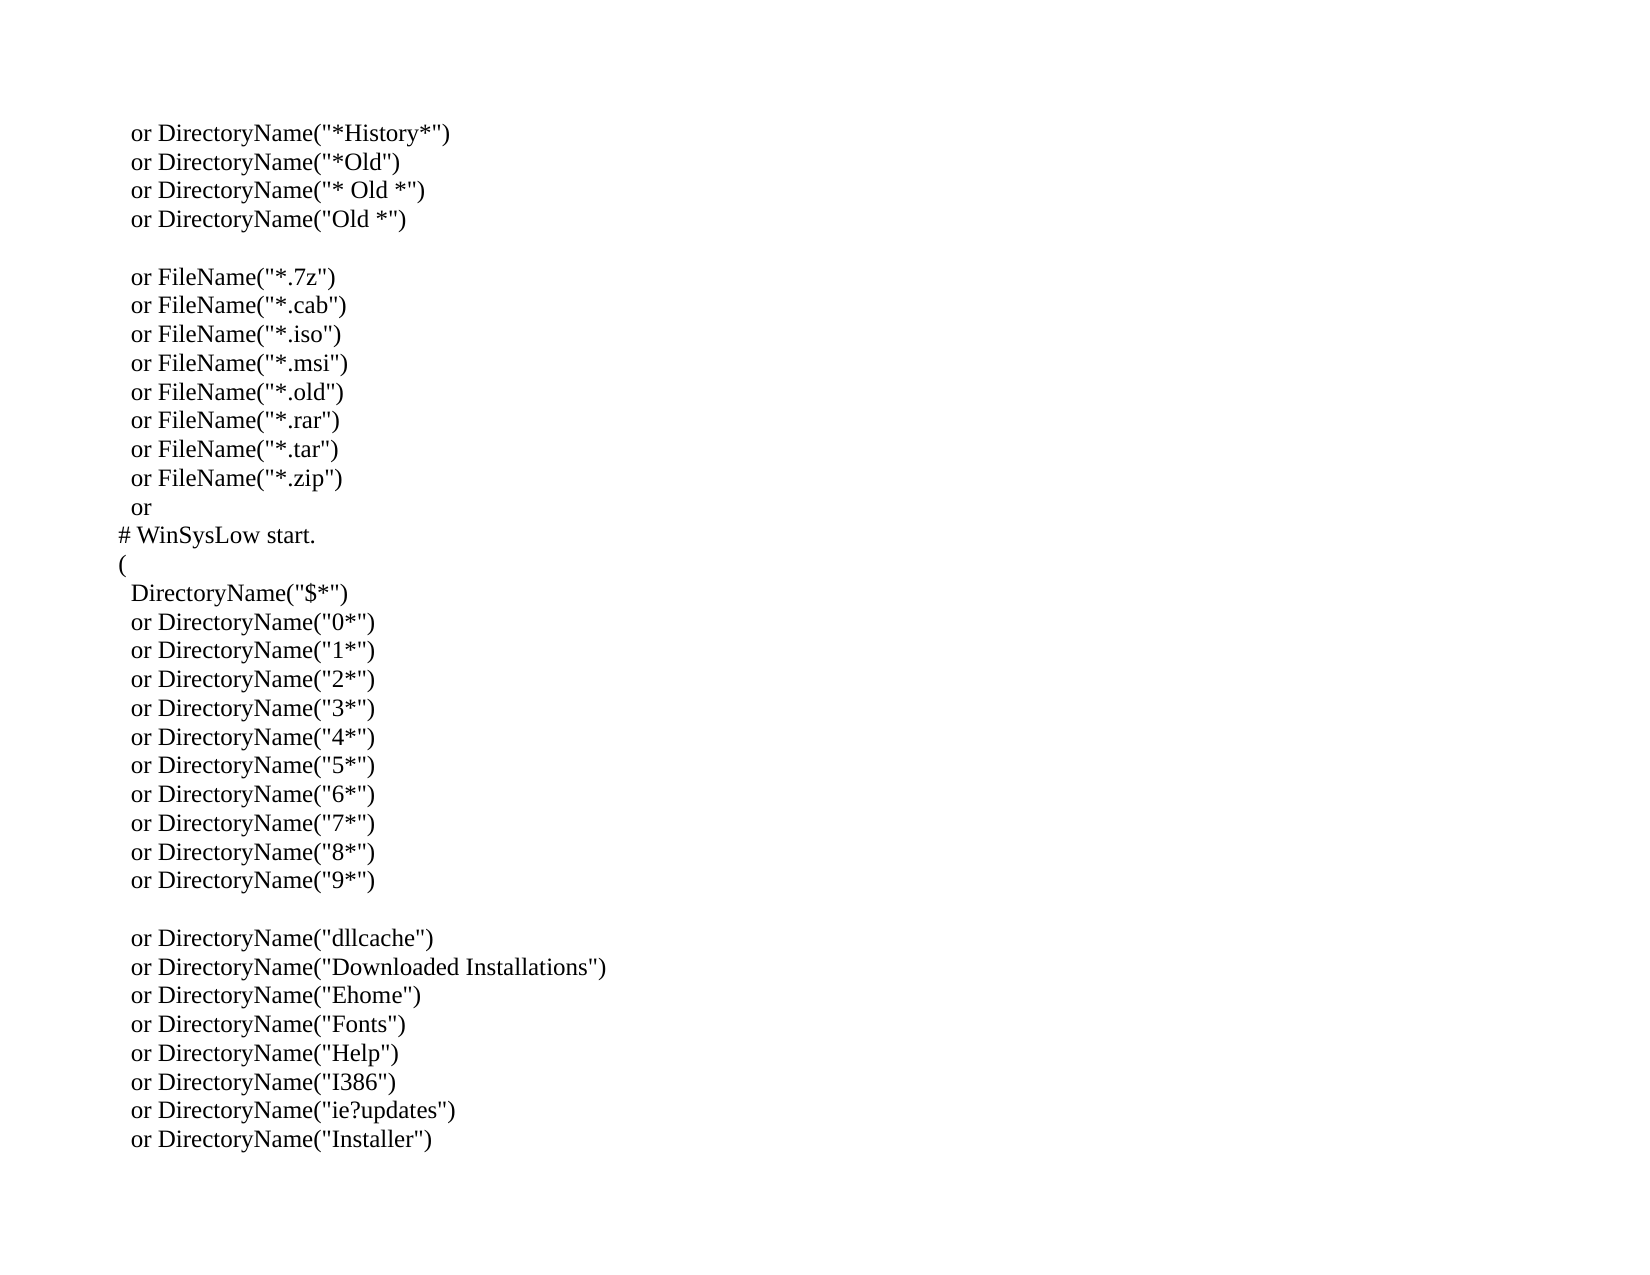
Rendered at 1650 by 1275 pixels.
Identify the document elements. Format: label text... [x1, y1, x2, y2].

text or DirectoryName("5*") [118, 751, 1532, 779]
text or DirectoryName("*History*") [118, 118, 1532, 147]
text or DirectoryName("1*") [118, 636, 1532, 664]
text or DirectoryName("*Old") [118, 147, 1532, 176]
text or DirectoryName("7*") [118, 808, 1532, 837]
text DirectoryName("$*") [118, 578, 1532, 607]
text or FileName("*.rar") [118, 406, 1532, 434]
text or FileName("*.7z") [118, 262, 1532, 291]
text or DirectoryName("9*") [118, 866, 1532, 894]
text or DirectoryName("Old *") [118, 204, 1532, 233]
text ( [118, 549, 1532, 578]
text or DirectoryName("dllcache") [118, 923, 1532, 952]
text or DirectoryName("I386") [118, 1067, 1532, 1096]
text or FileName("*.cab") [118, 291, 1532, 319]
text or FileName("*.zip") [118, 463, 1532, 492]
text or DirectoryName("0*") [118, 607, 1532, 636]
text or DirectoryName("Ehome") [118, 981, 1532, 1009]
text or DirectoryName("Fonts") [118, 1009, 1532, 1038]
text or DirectoryName("Downloaded Installations") [118, 952, 1532, 981]
text or [118, 492, 1532, 521]
text or FileName("*.tar") [118, 434, 1532, 463]
text or DirectoryName("3*") [118, 693, 1532, 722]
text or DirectoryName("8*") [118, 837, 1532, 866]
text or FileName("*.msi") [118, 348, 1532, 377]
text or DirectoryName("4*") [118, 722, 1532, 751]
text or DirectoryName("ie?updates") [118, 1096, 1532, 1124]
text or DirectoryName("2*") [118, 664, 1532, 693]
text or DirectoryName("* Old *") [118, 176, 1532, 204]
text or FileName("*.old") [118, 377, 1532, 406]
text or DirectoryName("6*") [118, 779, 1532, 808]
text or FileName("*.iso") [118, 319, 1532, 348]
text or DirectoryName("Help") [118, 1038, 1532, 1067]
text # WinSysLow start. [118, 521, 1532, 549]
text or DirectoryName("Installer") [118, 1124, 1532, 1153]
